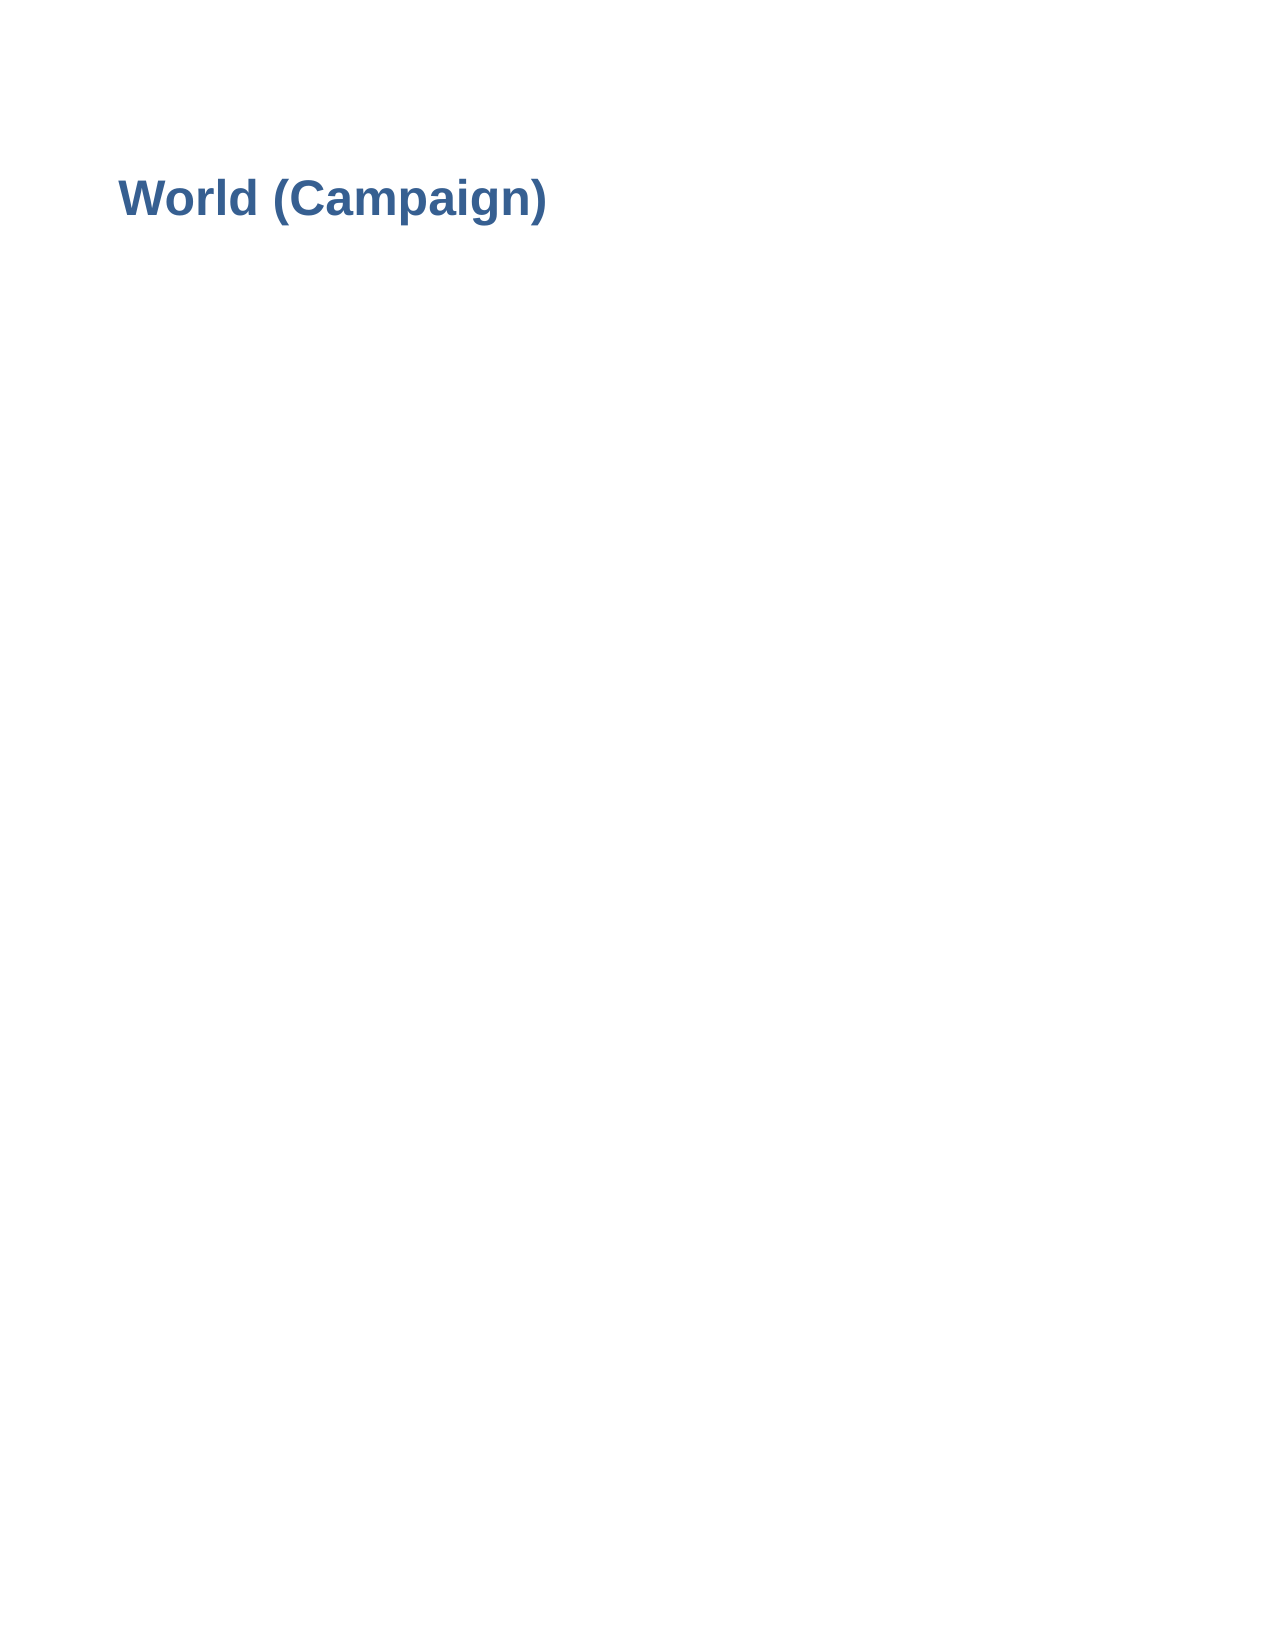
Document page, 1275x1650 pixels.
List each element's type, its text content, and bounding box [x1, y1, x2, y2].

text World (Campaign) [118, 168, 1157, 226]
